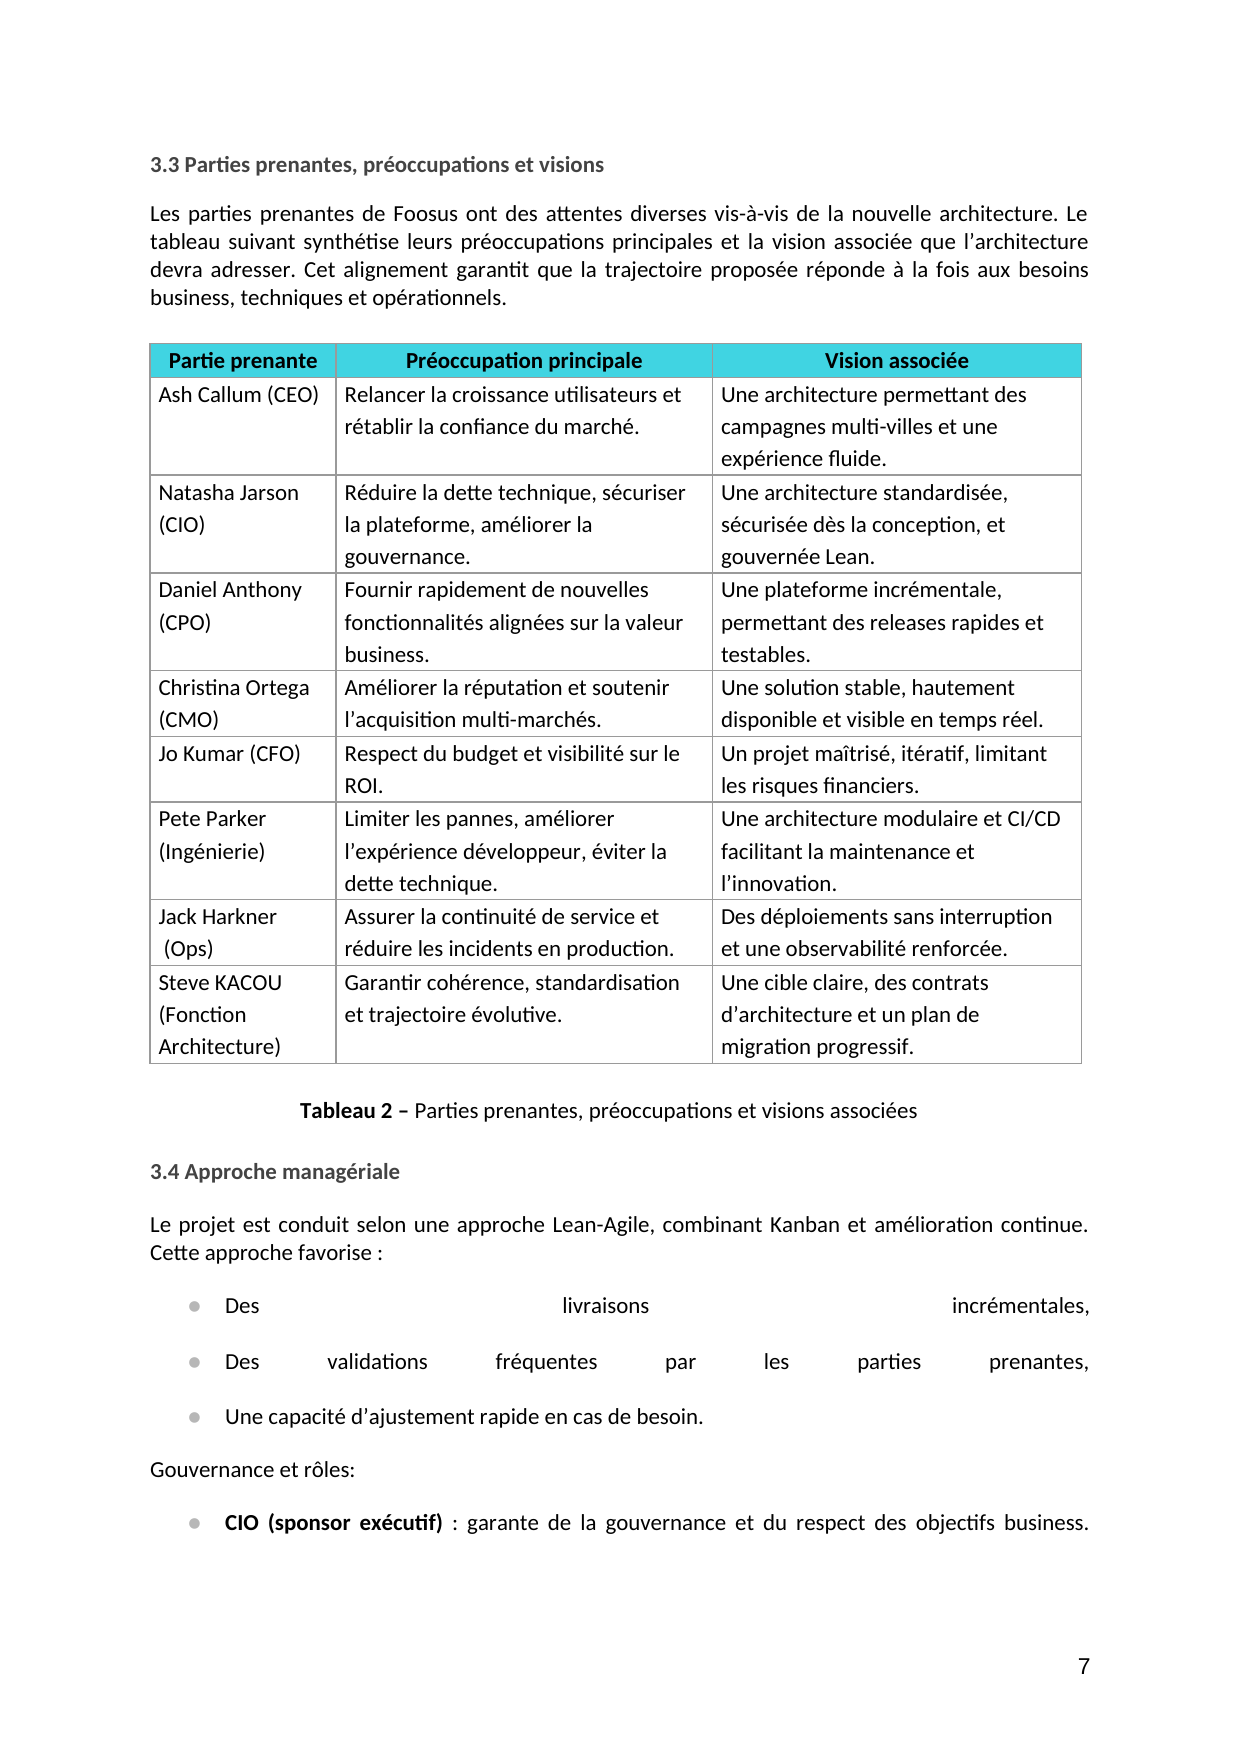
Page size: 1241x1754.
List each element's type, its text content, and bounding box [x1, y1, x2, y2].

table_cell Assurer la continuité de service et réduire les incidents en production. [337, 900, 712, 965]
table_cell Jo Kumar (CFO) [151, 737, 335, 801]
table_cell Une architecture permettant des campagnes multi-villes et une expérience fluide. [713, 378, 1081, 474]
table_cell Relancer la croissance utilisateurs et rétablir la confiance du marché. [337, 378, 712, 474]
table_cell Une cible claire, des contrats d’architecture et un plan de migration progressif. [713, 966, 1081, 1062]
list Une capacité d’ajustement rapide en cas de besoin. [187, 1402, 1090, 1430]
list Des livraisons incrémentales, [187, 1291, 1090, 1347]
table_cell Une architecture modulaire et CI/CD facilitant la maintenance et l’innovation. [713, 803, 1081, 899]
subtitle 3.4 Approche managériale [150, 1157, 1090, 1185]
list Des validations fréquentes par les parties prenantes, [187, 1347, 1090, 1402]
table_cell Garantir cohérence, standardisation et trajectoire évolutive. [337, 966, 712, 1062]
table_cell Respect du budget et visibilité sur le ROI. [337, 737, 712, 801]
table_cell Améliorer la réputation et soutenir l’acquisition multi-marchés. [337, 671, 712, 736]
table_cell Limiter les pannes, améliorer l’expérience développeur, éviter la dette technique. [337, 803, 712, 899]
text Le projet est conduit selon une approche Lean-Agile, combinant Kanban et amélioration continue. Cette approche favorise : [150, 1210, 1090, 1266]
table_header Vision associée [713, 344, 1081, 377]
table_cell Jack Harkner (Ops) [151, 900, 335, 965]
text Les parties prenantes de Foosus ont des attentes diverses vis-à-vis de la nouvelle architecture. Le tableau suivant synthétise leurs préoccupations principales et la vision associée que l’architecture devra adresser. Cet alignement garantit que la trajectoire proposée réponde à la fois aux besoins business, techniques et opérationnels. [150, 199, 1090, 311]
table_cell Steve KACOU (Fonction Architecture) [151, 966, 335, 1062]
table_cell Ash Callum (CEO) [151, 378, 335, 474]
subtitle 3.3 Parties prenantes, préoccupations et visions [150, 150, 1090, 178]
text Gouvernance et rôles: [150, 1455, 1090, 1483]
table_cell Pete Parker (Ingénierie) [151, 803, 335, 899]
list CIO (sponsor exécutif) : garante de la gouvernance et du respect des objectifs business. [187, 1508, 1090, 1562]
table_cell Daniel Anthony (CPO) [151, 574, 335, 670]
table_cell Réduire la dette technique, sécuriser la plateforme, améliorer la gouvernance. [337, 476, 712, 572]
table_cell Fournir rapidement de nouvelles fonctionnalités alignées sur la valeur business. [337, 574, 712, 670]
table_cell Une plateforme incrémentale, permettant des releases rapides et testables. [713, 574, 1081, 670]
table_header Préoccupation principale [337, 344, 712, 377]
table_cell Christina Ortega (CMO) [151, 671, 335, 736]
table_cell Un projet maîtrisé, itératif, limitant les risques financiers. [713, 737, 1081, 801]
table_header Partie prenante [151, 344, 335, 377]
table_cell Natasha Jarson (CIO) [151, 476, 335, 572]
table_cell Des déploiements sans interruption et une observabilité renforcée. [713, 900, 1081, 965]
subtitle Tableau 2 – Parties prenantes, préoccupations et visions associées [300, 1096, 1090, 1124]
table_cell Une architecture standardisée, sécurisée dès la conception, et gouvernée Lean. [713, 476, 1081, 572]
table_cell Une solution stable, hautement disponible et visible en temps réel. [713, 671, 1081, 736]
